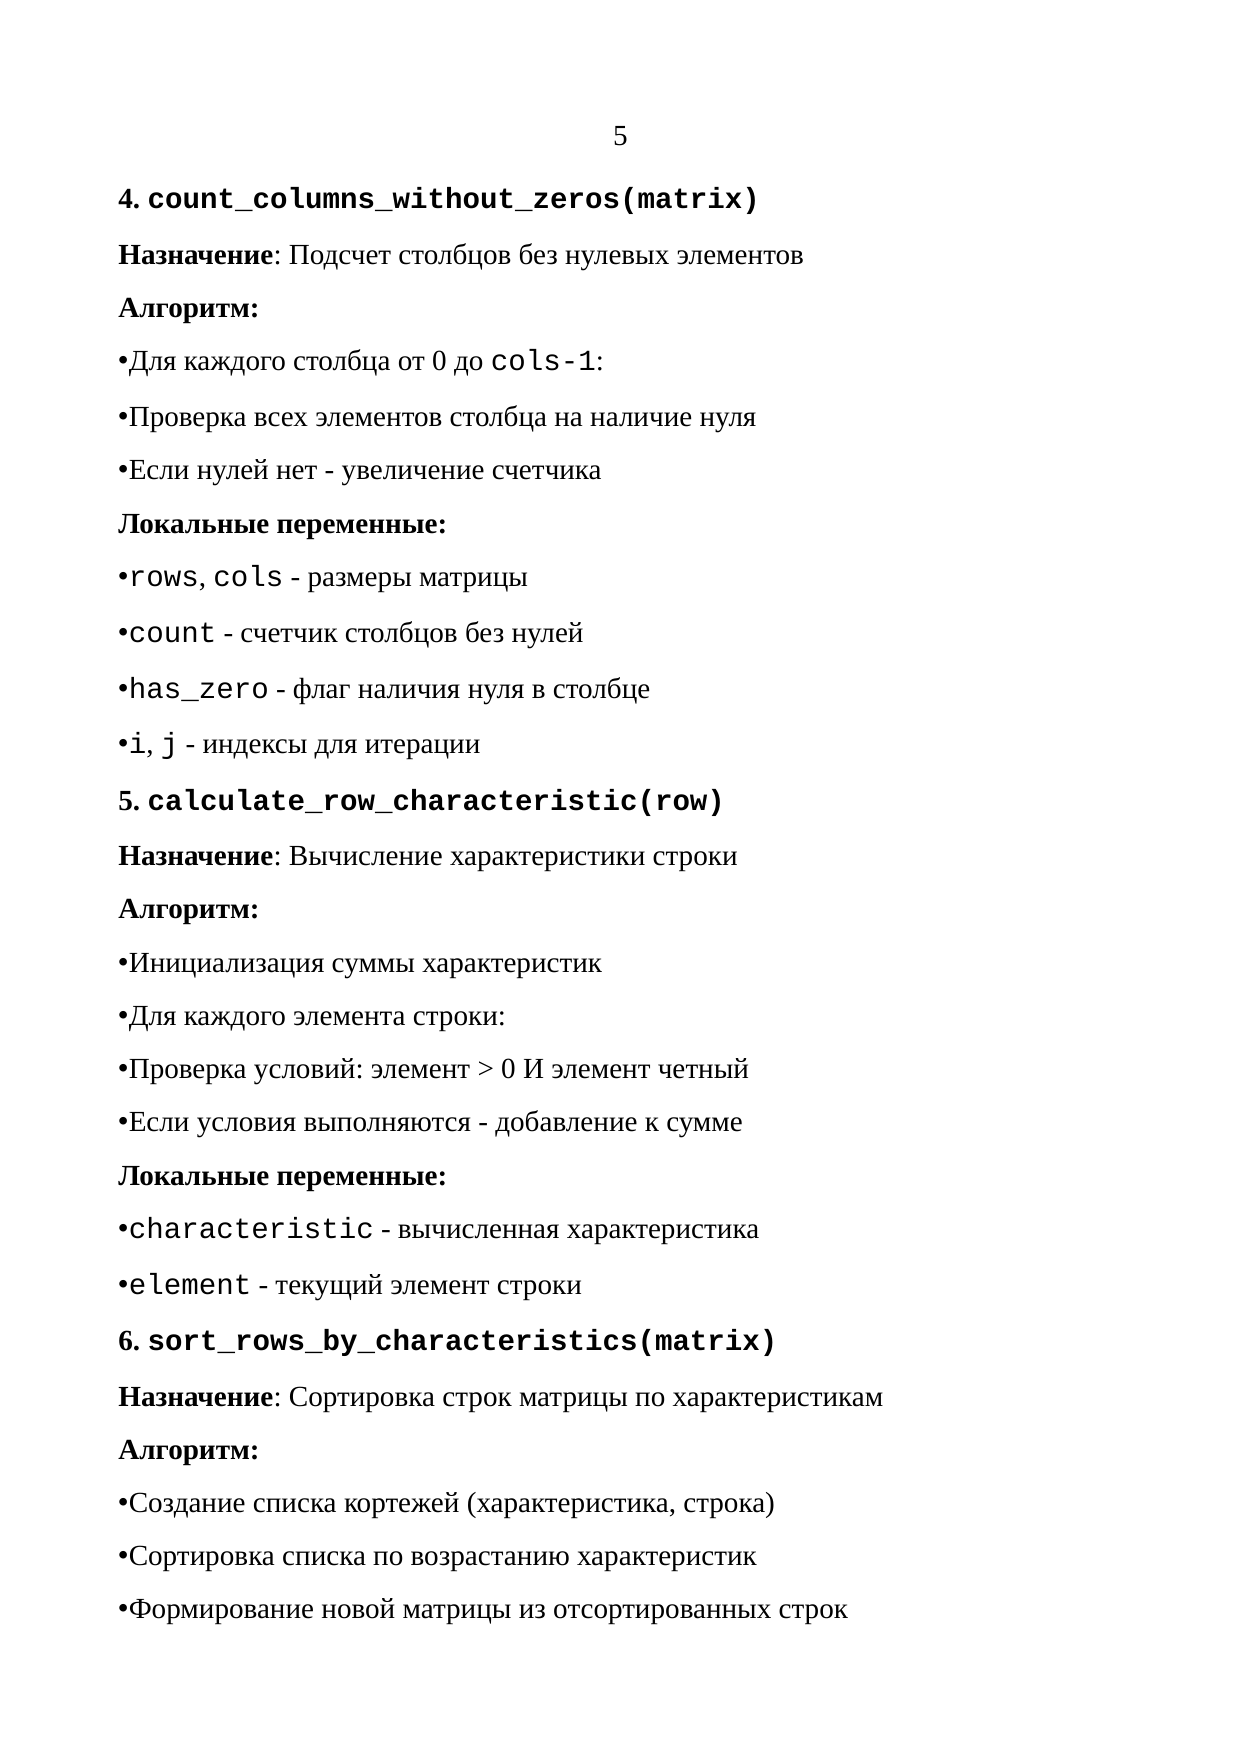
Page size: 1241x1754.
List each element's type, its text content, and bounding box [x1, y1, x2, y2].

list Для каждого столбца от 0 до cols-1: [118, 343, 1122, 379]
text 4. count_columns_without_zeros(matrix) [118, 181, 1122, 217]
list Сортировка списка по возрастанию характеристик [118, 1538, 1122, 1572]
text 5. calculate_row_characteristic(row) [118, 783, 1122, 819]
list Проверка условий: элемент > 0 И элемент четный [118, 1051, 1122, 1085]
text Назначение: Подсчет столбцов без нулевых элементов [118, 237, 1122, 271]
list Проверка всех элементов столбца на наличие нуля [118, 399, 1122, 433]
list element - текущий элемент строки [118, 1267, 1122, 1303]
text Алгоритм: [118, 290, 1122, 324]
list Инициализация суммы характеристик [118, 945, 1122, 978]
list count - счетчик столбцов без нулей [118, 615, 1122, 651]
text Алгоритм: [118, 892, 1122, 925]
list Если нулей нет - увеличение счетчика [118, 452, 1122, 486]
list has_zero - флаг наличия нуля в столбце [118, 671, 1122, 707]
list Если условия выполняются - добавление к сумме [118, 1104, 1122, 1138]
text Локальные переменные: [118, 506, 1122, 539]
text Назначение: Сортировка строк матрицы по характеристикам [118, 1379, 1122, 1412]
list rows, cols - размеры матрицы [118, 559, 1122, 595]
text Алгоритм: [118, 1432, 1122, 1465]
list Формирование новой матрицы из отсортированных строк [118, 1591, 1122, 1625]
text 6. sort_rows_by_characteristics(matrix) [118, 1323, 1122, 1359]
list Для каждого элемента строки: [118, 998, 1122, 1032]
text Назначение: Вычисление характеристики строки [118, 838, 1122, 872]
list characteristic - вычисленная характеристика [118, 1211, 1122, 1247]
text Локальные переменные: [118, 1158, 1122, 1191]
list Создание списка кортежей (характеристика, строка) [118, 1485, 1122, 1518]
list i, j - индексы для итерации [118, 727, 1122, 763]
